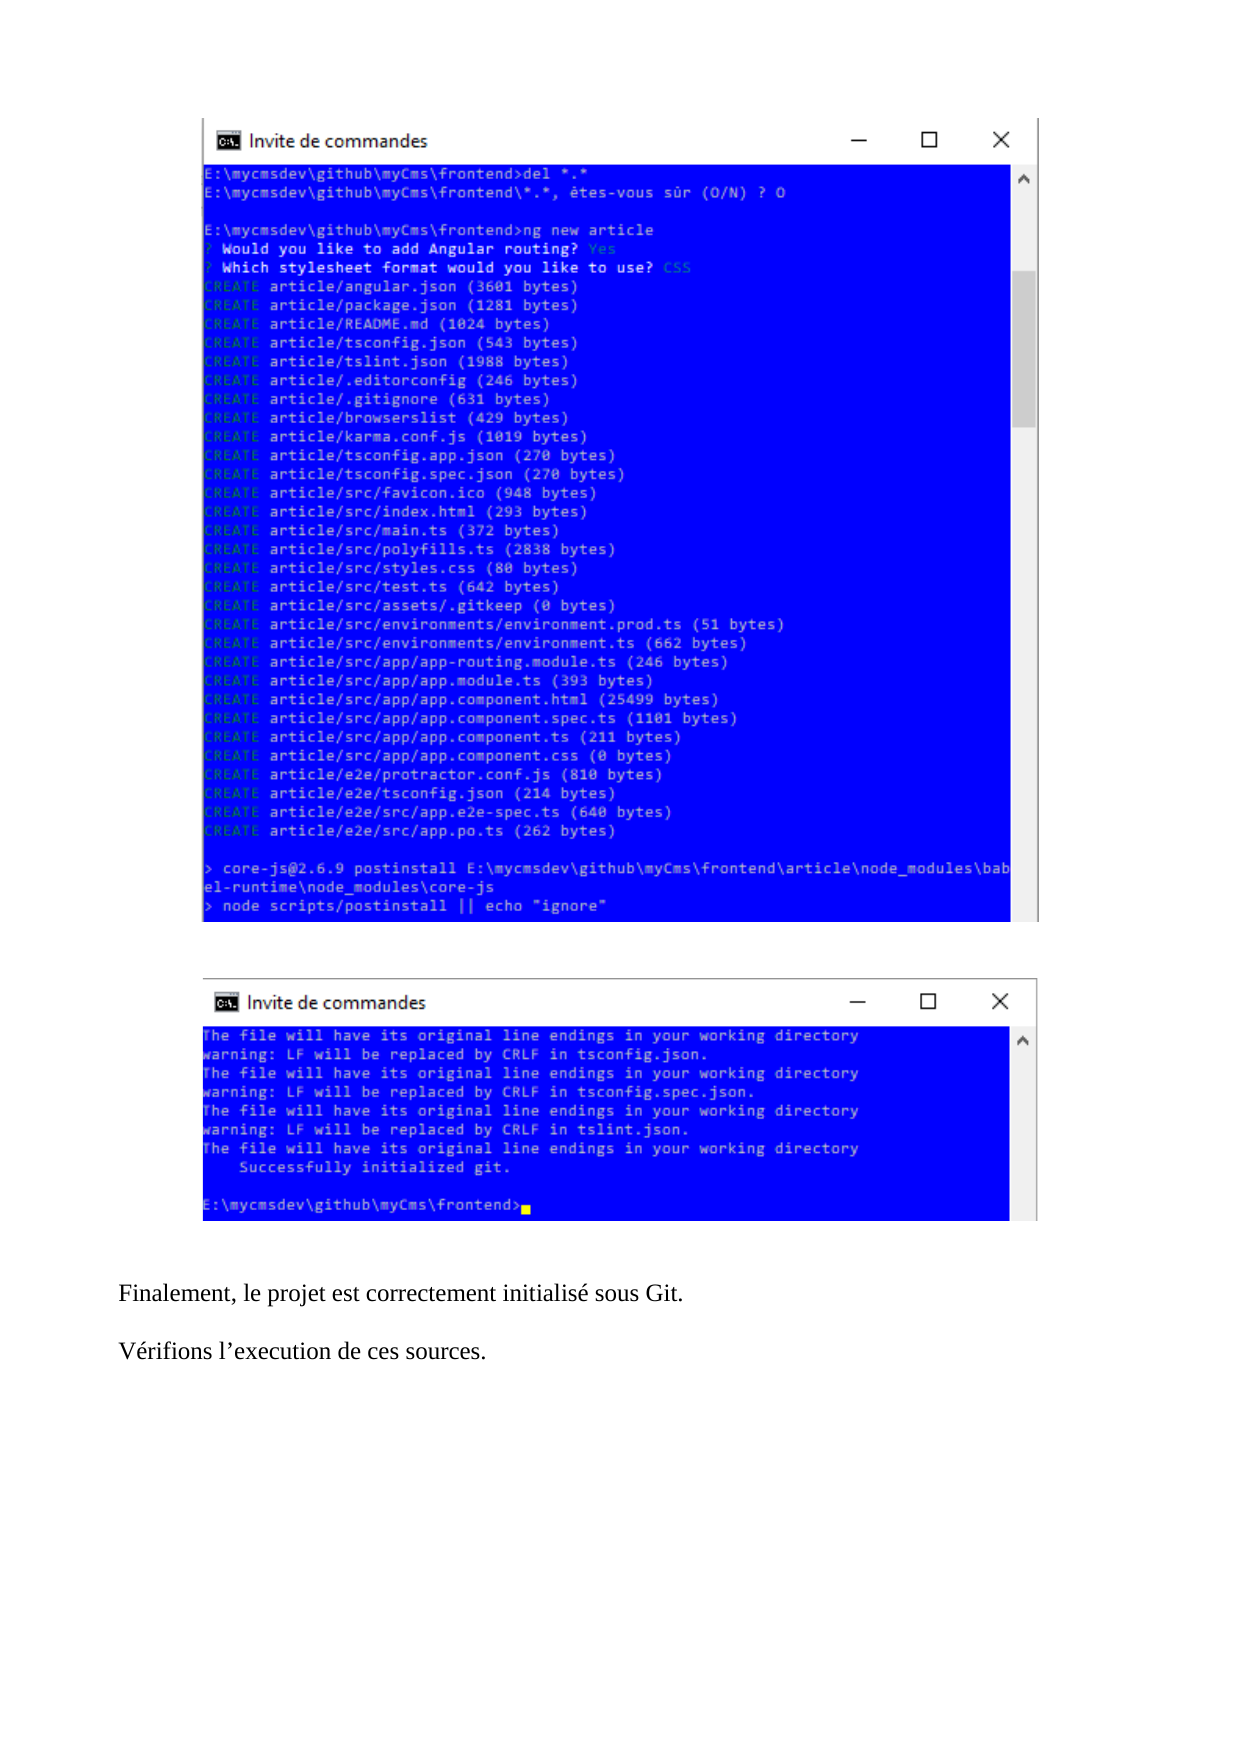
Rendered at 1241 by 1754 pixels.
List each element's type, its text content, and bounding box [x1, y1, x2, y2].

text Vérifions l’execution de ces sources. [118, 1336, 1122, 1365]
picture [201, 118, 1039, 922]
text Finalement, le projet est correctement initialisé sous Git. [118, 1278, 1122, 1307]
picture [202, 978, 1038, 1221]
